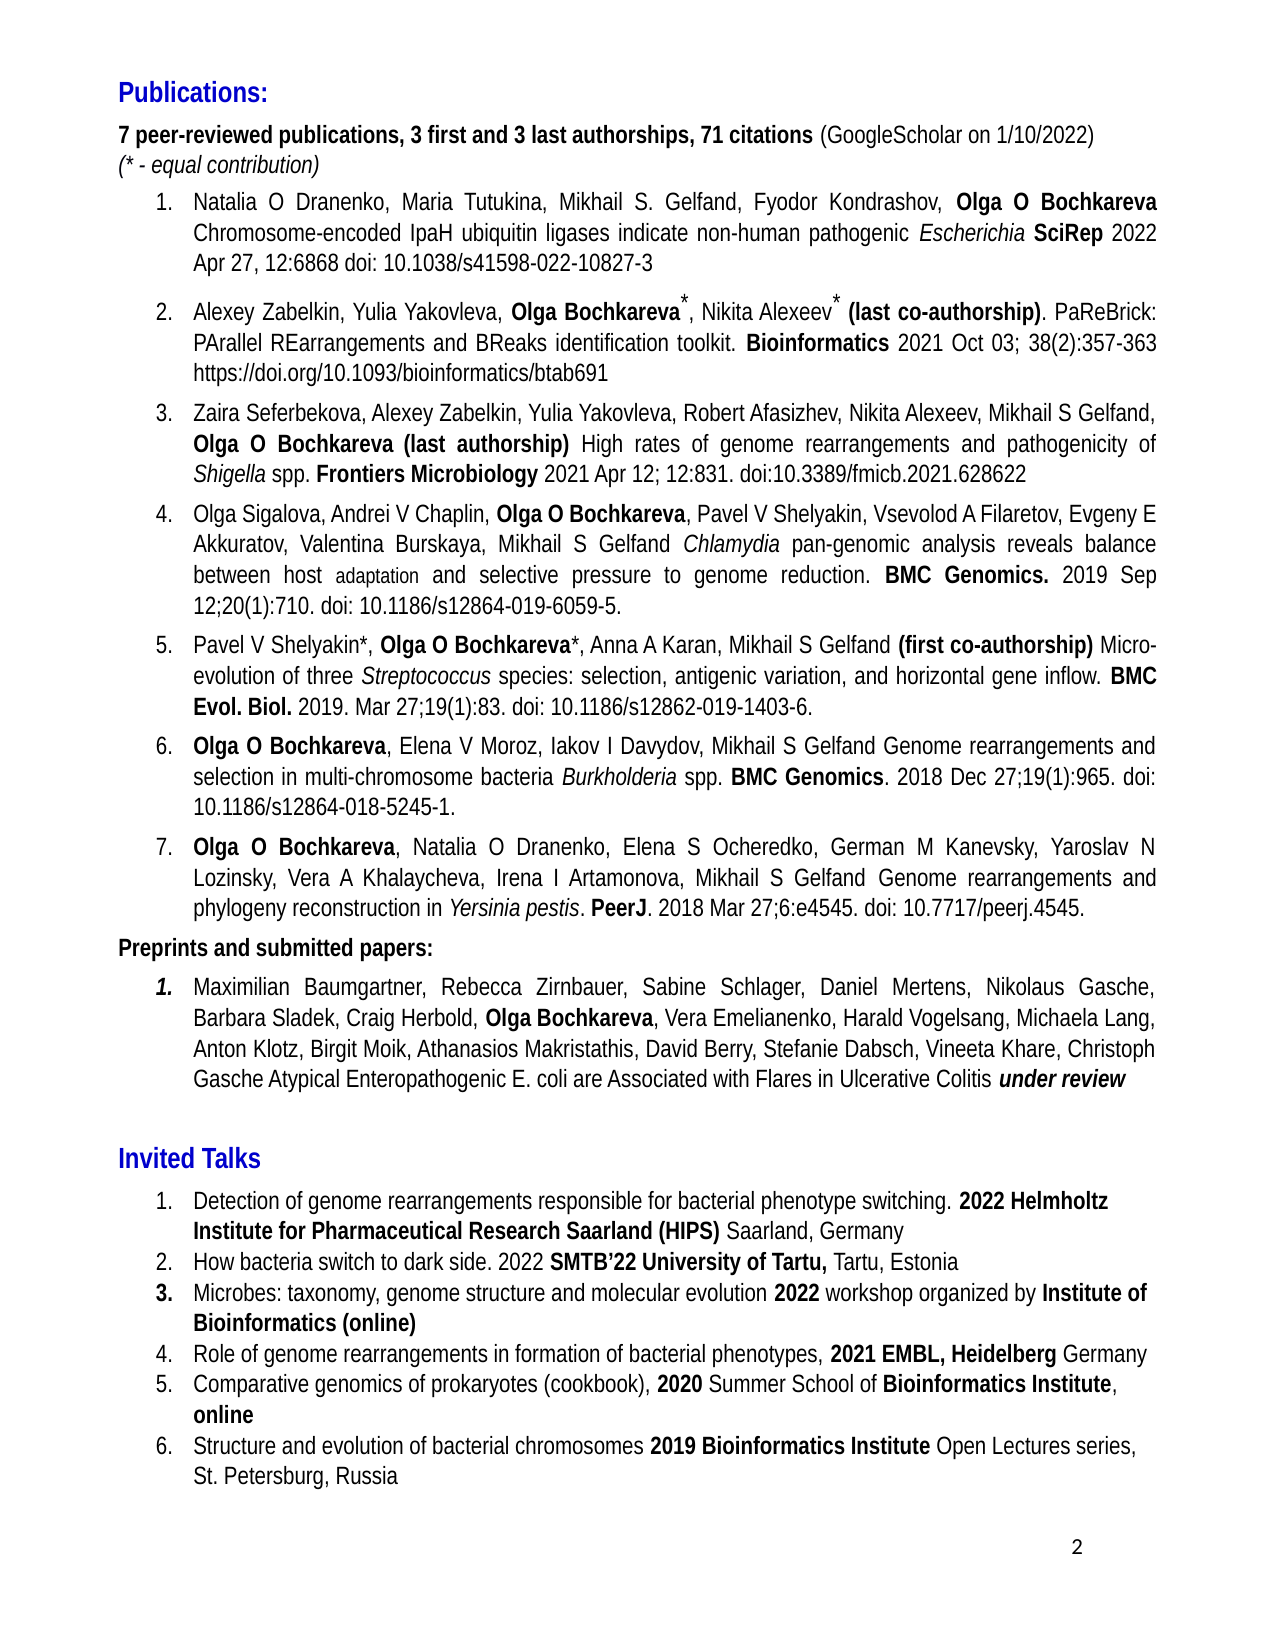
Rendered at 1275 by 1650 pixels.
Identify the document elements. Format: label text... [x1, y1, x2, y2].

list Detection of genome rearrangements responsible for bacterial phenotype switching. 2022 Helmholtz Institute for Pharmaceutical Research Saarland (HIPS) Saarland, Germany [156, 1186, 1157, 1245]
list Comparative genomics of prokaryotes (cookbook), 2020 Summer School of Bioinformatics Institute, online [156, 1369, 1157, 1429]
list Pavel V Shelyakin*, Olga O Bochkareva*, Anna A Karan, Mikhail S Gelfand (first co-authorship) Micro-evolution of three Streptococcus species: selection, antigenic variation, and horizontal gene inflow. BMC Evol. Biol. 2019. Mar 27;19(1):83. doi: 10.1186/s12862-019-1403-6. [156, 630, 1157, 720]
text (* - equal contribution) [118, 150, 1157, 179]
text Publications: [118, 75, 1157, 108]
list Alexey Zabelkin, Yulia Yakovleva, Olga Bochkareva*, Nikita Alexeev* (last co-authorship). PaReBrick: PArallel REarrangements and BReaks identification toolkit. Bioinformatics 2021 Oct 03; 38(2):357-363 https://doi.org/10.1093/bioinformatics/btab691 [156, 288, 1157, 387]
list Structure and evolution of bacterial chromosomes 2019 Bioinformatics Institute Open Lectures series, St. Petersburg, Russia [156, 1431, 1157, 1490]
list Preprints and submitted papers: [118, 933, 1157, 961]
list Olga O Bochkareva, Natalia O Dranenko, Elena S Ocheredko, German M Kanevsky, Yaroslav N Lozinsky, Vera A Khalaycheva, Irena I Artamonova, Mikhail S Gelfand Genome rearrangements and phylogeny reconstruction in Yersinia pestis. PeerJ. 2018 Mar 27;6:e4545. doi: 10.7717/peerj.4545. [156, 832, 1157, 922]
list How bacteria switch to dark side. 2022 SMTB’22 University of Tartu, Tartu, Estonia [156, 1247, 1157, 1276]
list Zaira Seferbekova, Alexey Zabelkin, Yulia Yakovleva, Robert Afasizhev, Nikita Alexeev, Mikhail S Gelfand, Olga O Bochkareva (last authorship) High rates of genome rearrangements and pathogenicity of Shigella spp. Frontiers Microbiology 2021 Apr 12; 12:831. doi:10.3389/fmicb.2021.628622 [156, 398, 1157, 488]
list Role of genome rearrangements in formation of bacterial phenotypes, 2021 EMBL, Heidelberg Germany [156, 1339, 1157, 1367]
list Natalia O Dranenko, Maria Tutukina, Mikhail S. Gelfand, Fyodor Kondrashov, Olga O Bochkareva Chromosome-encoded IpaH ubiquitin ligases indicate non-human pathogenic Escherichia SciRep 2022 Apr 27, 12:6868 doi: 10.1038/s41598-022-10827-3 [156, 187, 1157, 277]
list Microbes: taxonomy, genome structure and molecular evolution 2022 workshop organized by Institute of Bioinformatics (online) [156, 1277, 1157, 1337]
text Invited Talks [118, 1141, 1157, 1174]
list Maximilian Baumgartner, Rebecca Zirnbauer, Sabine Schlager, Daniel Mertens, Nikolaus Gasche, Barbara Sladek, Craig Herbold, Olga Bochkareva, Vera Emelianenko, Harald Vogelsang, Michaela Lang, Anton Klotz, Birgit Moik, Athanasios Makristathis, David Berry, Stefanie Dabsch, Vineeta Khare, Christoph Gasche Atypical Enteropathogenic E. coli are Associated with Flares in Ulcerative Colitis under review [156, 972, 1157, 1093]
list Olga O Bochkareva, Elena V Moroz, Iakov I Davydov, Mikhail S Gelfand Genome rearrangements and selection in multi-chromosome bacteria Burkholderia spp. BMC Genomics. 2018 Dec 27;19(1):965. doi: 10.1186/s12864-018-5245-1. [156, 731, 1157, 821]
text 7 peer-reviewed publications, 3 first and 3 last authorships, 71 citations (GoogleScholar on 1/10/2022) [118, 120, 1157, 148]
list Olga Sigalova, Andrei V Chaplin, Olga O Bochkareva, Pavel V Shelyakin, Vsevolod A Filaretov, Evgeny E Akkuratov, Valentina Burskaya, Mikhail S Gelfand Chlamydia pan-genomic analysis reveals balance between host adaptation and selective pressure to genome reduction. BMC Genomics. 2019 Sep 12;20(1):710. doi: 10.1186/s12864-019-6059-5. [156, 499, 1157, 619]
